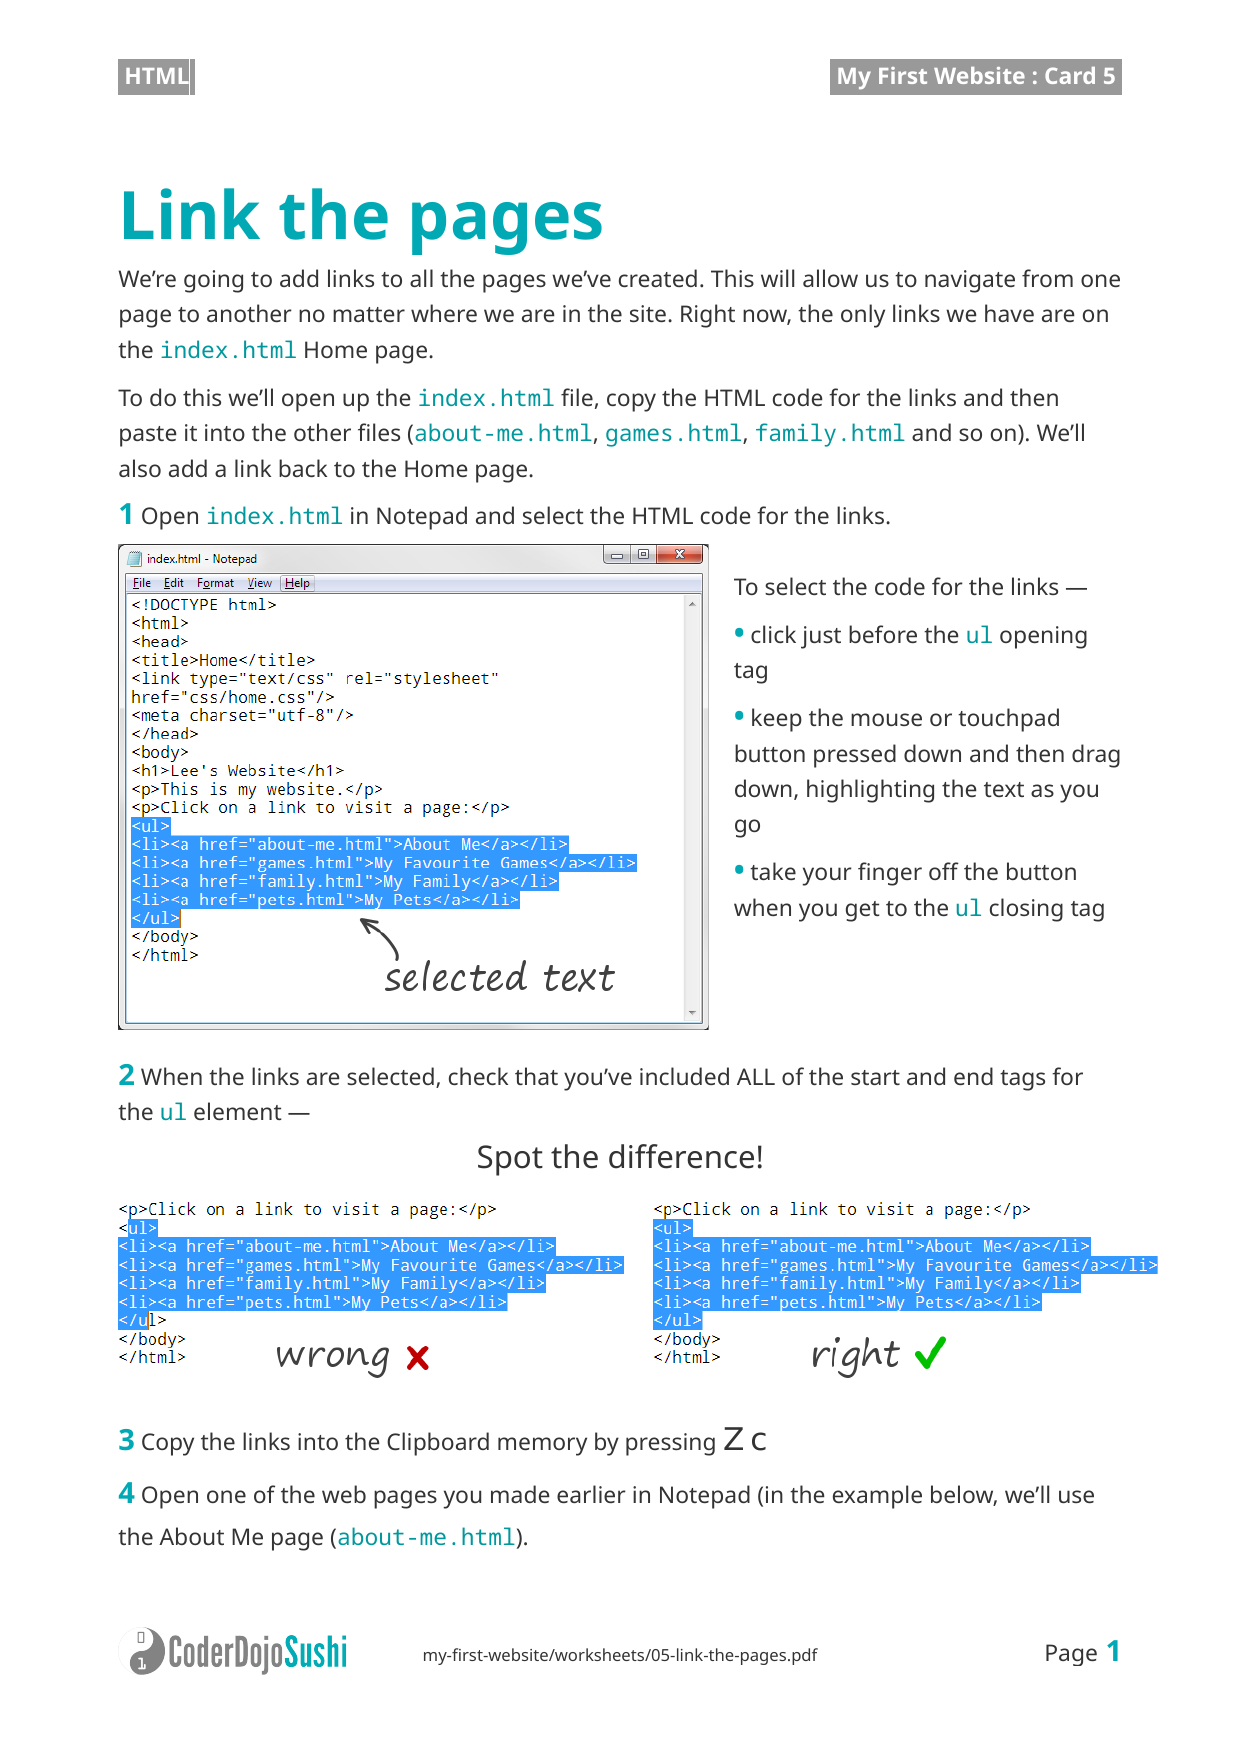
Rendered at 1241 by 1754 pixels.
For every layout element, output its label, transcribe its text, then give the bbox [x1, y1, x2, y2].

text 4 Open one of the web pages you made earlier in Notepad (in the example below, we’ll use the About Me page (about-me.html). [118, 1471, 1122, 1553]
text To do this we’ll open up the index.html file, copy the HTML code for the links and then paste it into the other files (about-me.html, games.html, family.html and so on). We’ll also add a link back to the Home page. [118, 378, 1122, 484]
text • keep the mouse or touchpad button pressed down and then drag down, highlighting the text as you go [709, 698, 1122, 840]
text 3 Copy the links into the Clipboard memory by pressing Z c [118, 1417, 1122, 1458]
subtitle Link the pages [118, 168, 1122, 259]
text • click just before the ul opening tag [709, 615, 1122, 686]
text 2 When the links are selected, check that you’ve included ALL of the start and end tags for the ul element — [118, 1057, 1122, 1127]
picture [118, 1627, 347, 1675]
text Spot the difference! [118, 1140, 1122, 1175]
text We’re going to add links to all the pages we’ve created. This will allow us to navigate from one page to another no matter where we are in the site. Right now, the only links we have are on the index.html Home page. [118, 259, 1122, 365]
picture [118, 544, 709, 1030]
text • take your finger off the button when you get to the ul closing tag [709, 852, 1122, 923]
text To select the code for the links — [118, 532, 1133, 603]
picture [118, 1200, 1158, 1384]
text 1 Open index.html in Notepad and select the HTML code for the links. [118, 496, 1122, 532]
